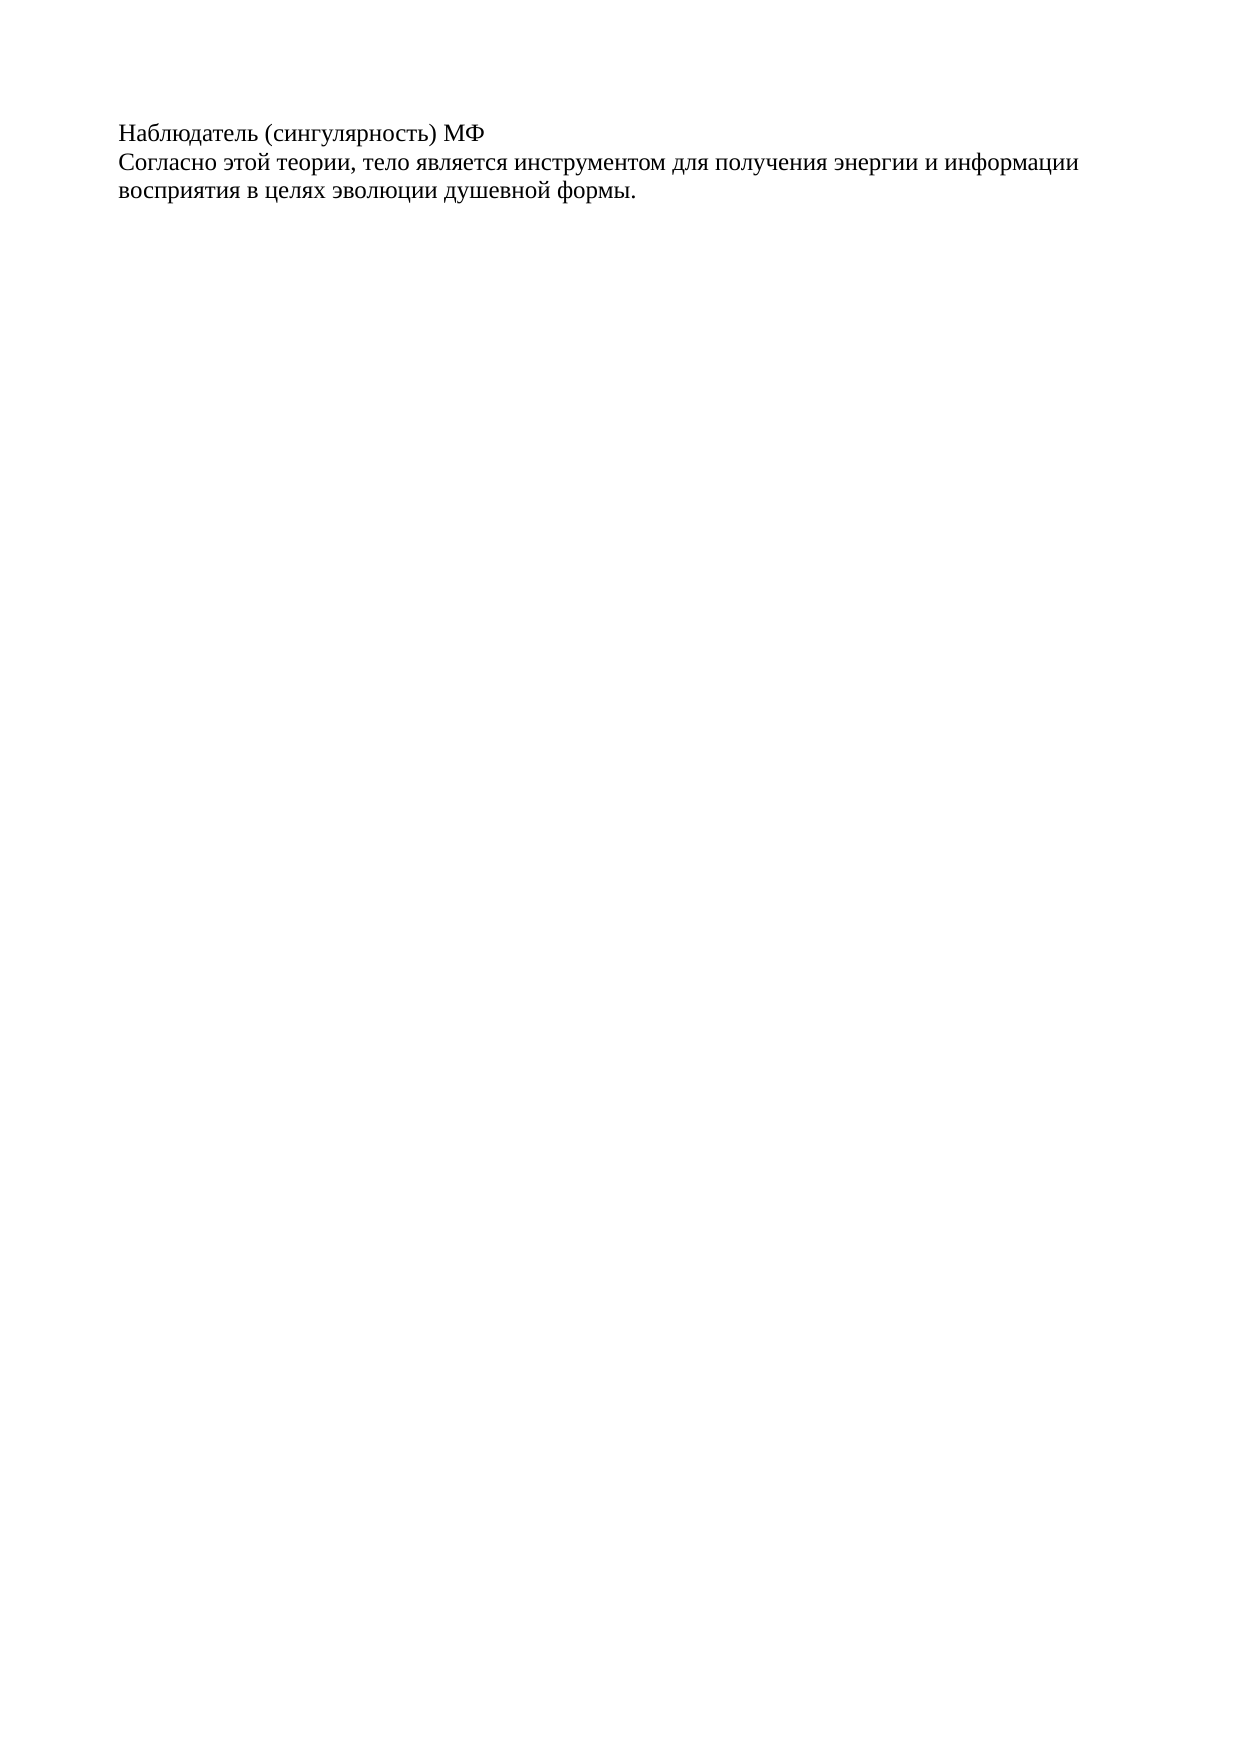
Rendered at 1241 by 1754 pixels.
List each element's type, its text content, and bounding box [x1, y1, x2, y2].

text Согласно этой теории, тело является инструментом для получения энергии и информации восприятия в целях эволюции душевной формы. [118, 147, 1122, 204]
text Наблюдатель (сингулярность) МФ [118, 118, 1122, 147]
